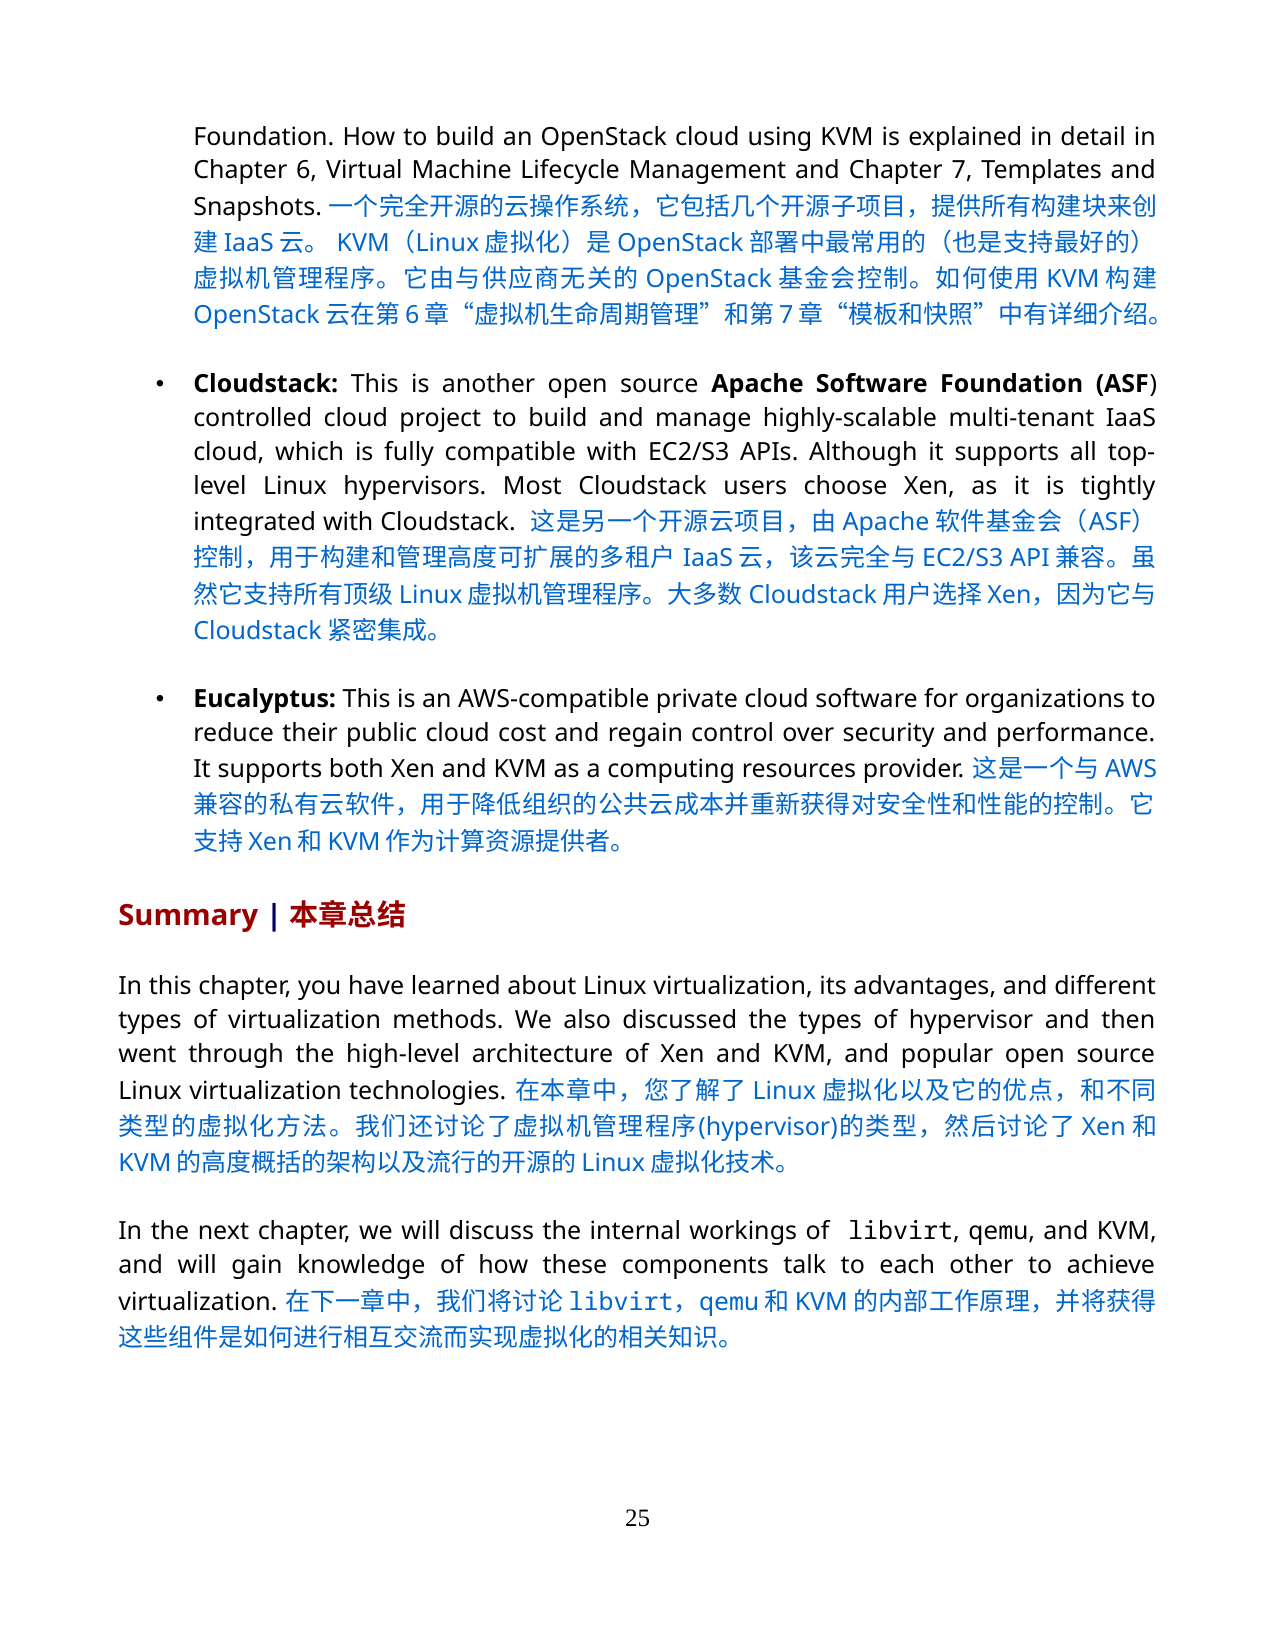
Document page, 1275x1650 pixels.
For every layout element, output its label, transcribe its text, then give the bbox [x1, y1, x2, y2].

text Summary | 本章总结 [118, 892, 1157, 934]
list Cloudstack: This is another open source Apache Software Foundation (ASF) controlled cloud project to build and manage highly-scalable multi-tenant IaaS cloud, which is fully compatible with EC2/S3 APIs. Although it supports all top-level Linux hypervisors. Most Cloudstack users choose Xen, as it is tightly integrated with Cloudstack. 这是另一个开源云项目，由Apache软件基金会（ASF）控制，用于构建和管理高度可扩展的多租户IaaS云，该云完全与EC2/S3 API兼容。虽然它支持所有顶级Linux虚拟机管理程序。大多数Cloudstack用户选择Xen，因为它与Cloudstack紧密集成。 [156, 365, 1157, 647]
text In this chapter, you have learned about Linux virtualization, its advantages, and different types of virtualization methods. We also discussed the types of hypervisor and then went through the high-level architecture of Xen and KVM, and popular open source Linux virtualization technologies. 在本章中，您了解了Linux虚拟化以及它的优点，和不同类型的虚拟化方法。我们还讨论了虚拟机管理程序(hypervisor)的类型，然后讨论了Xen和KVM的高度概括的架构以及流行的开源的Linux虚拟化技术。 [118, 968, 1157, 1179]
list Eucalyptus: This is an AWS-compatible private cloud software for organizations to reduce their public cloud cost and regain control over security and performance. It supports both Xen and KVM as a computing resources provider. 这是一个与AWS兼容的私有云软件，用于降低组织的公共云成本并重新获得对安全性和性能的控制。它支持Xen和KVM作为计算资源提供者。 [156, 681, 1157, 857]
list Openstack: A fully open source cloud operating system, this consists of several open source sub-projects that provide all the building blocks to create an IaaS cloud. KVM (Linux Virtualization) is the most-used (and best-supported) hypervisor in OpenStack deployments. It's governed by the vendor-agnostic OpenStack Foundation. How to build an OpenStack cloud using KVM is explained in detail in Chapter 6, Virtual Machine Lifecycle Management and Chapter 7, Templates and Snapshots. 一个完全开源的云操作系统，它包括几个开源子项目，提供所有构建块来创建IaaS云。 KVM（Linux虚拟化）是OpenStack部署中最常用的（也是支持最好的）虚拟机管理程序。它由与供应商无关的OpenStack基金会控制。如何使用KVM构建OpenStack云在第6章“虚拟机生命周期管理”和第7章“模板和快照”中有详细介绍。 [156, 118, 1157, 331]
text In the next chapter, we will discuss the internal workings of libvirt, qemu, and KVM, and will gain knowledge of how these components talk to each other to achieve virtualization. 在下一章中，我们将讨论libvirt，qemu和KVM的内部工作原理，并将获得这些组件是如何进行相互交流而实现虚拟化的相关知识。 [118, 1213, 1157, 1354]
